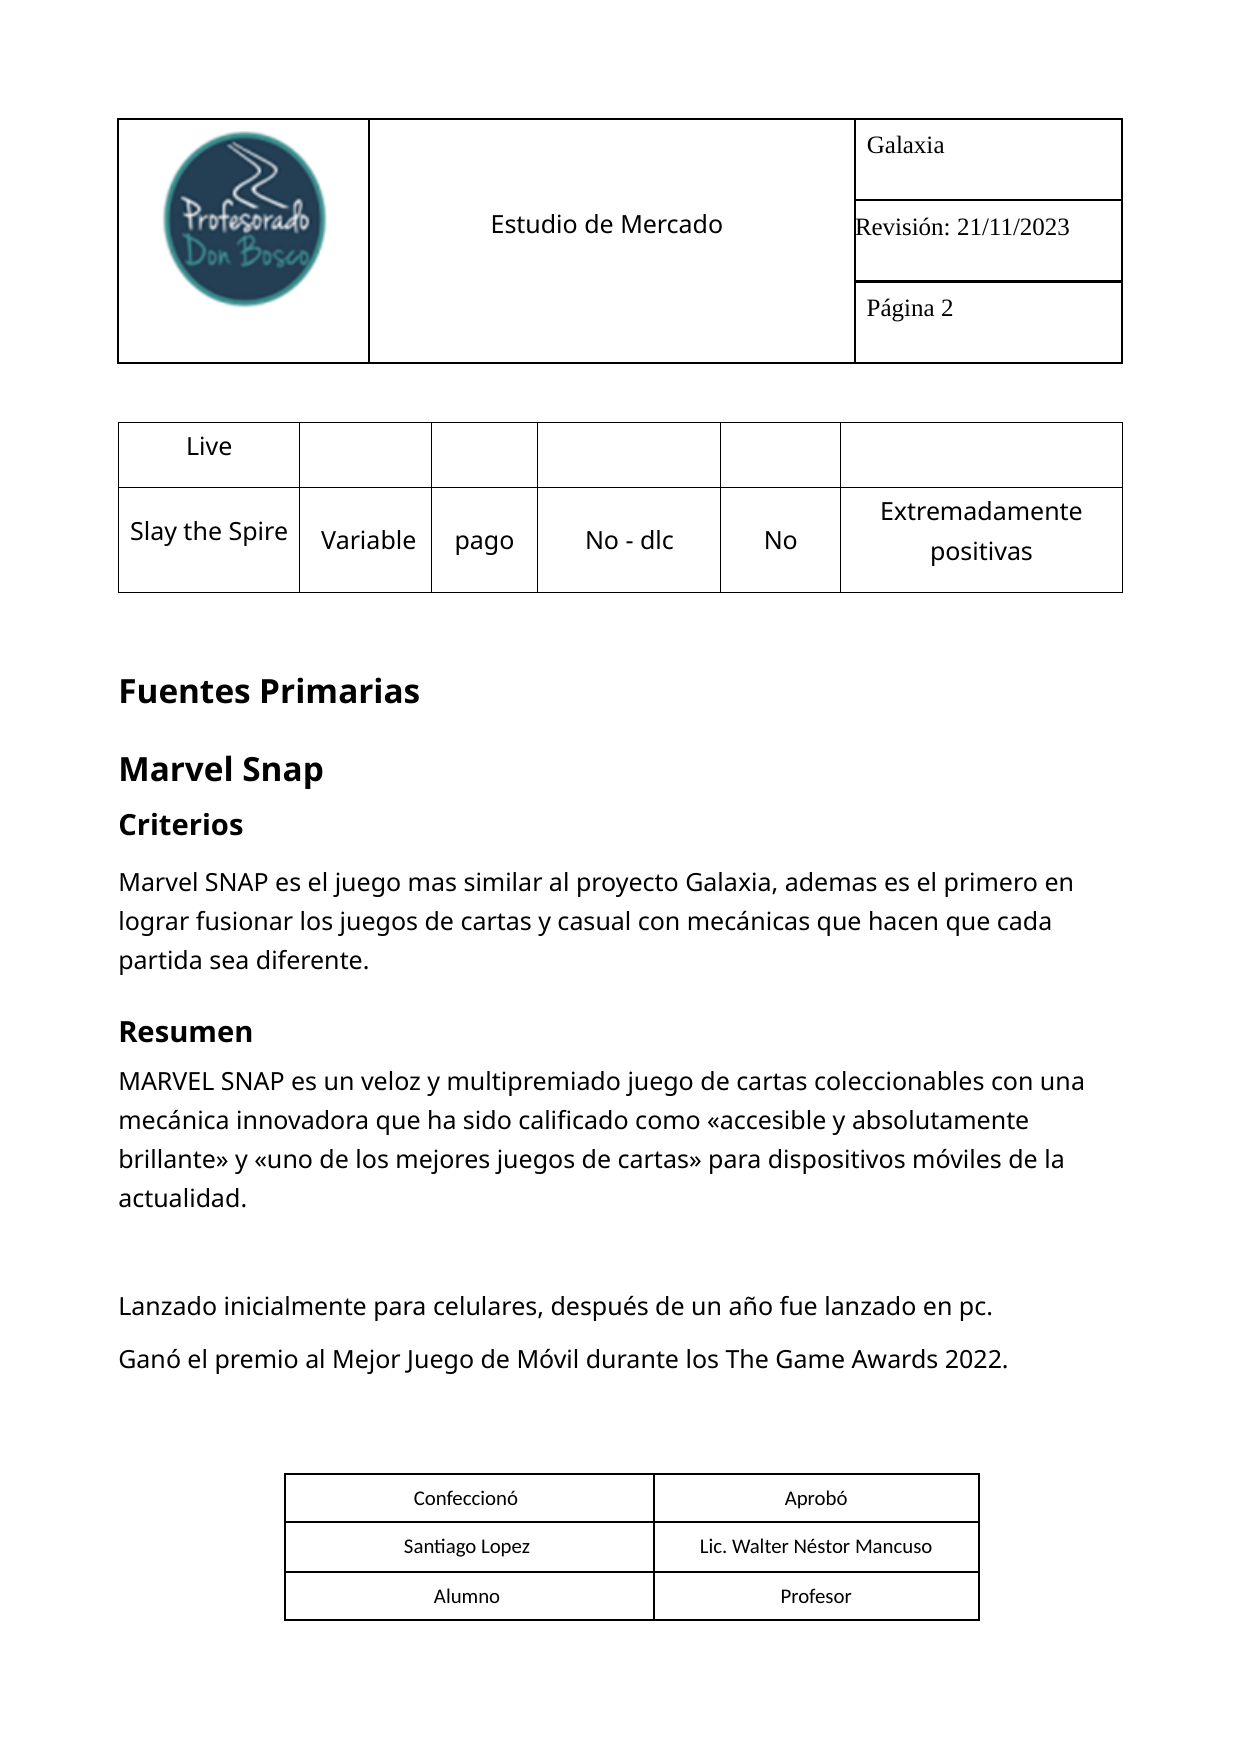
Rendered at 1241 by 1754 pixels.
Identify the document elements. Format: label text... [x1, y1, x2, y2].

text Ganó el premio al Mejor Juego de Móvil durante los The Game Awards 2022. [118, 1342, 1122, 1376]
table_cell Live [119, 423, 299, 487]
subtitle Resumen [118, 1011, 1122, 1051]
picture [160, 130, 328, 311]
subtitle Fuentes Primarias [118, 667, 1122, 713]
table_cell [538, 423, 720, 487]
text Lanzado inicialmente para celulares, después de un año fue lanzado en pc. [118, 1288, 1122, 1322]
table_cell Variable [300, 488, 431, 592]
table_cell Slay the Spire [119, 488, 299, 592]
text MARVEL SNAP es un veloz y multipremiado juego de cartas coleccionables con una mecánica innovadora que ha sido calificado como «accesible y absolutamente brillante» y «uno de los mejores juegos de cartas» para dispositivos móviles de la actualidad. [118, 1063, 1122, 1215]
table_cell [841, 423, 1122, 487]
table_cell pago [432, 488, 537, 592]
table_cell [432, 423, 537, 487]
table_cell [300, 423, 431, 487]
text Marvel SNAP es el juego mas similar al proyecto Galaxia, ademas es el primero en lograr fusionar los juegos de cartas y casual con mecánicas que hacen que cada partida sea diferente. [118, 864, 1122, 977]
text Criterios [118, 804, 1122, 844]
table_cell [721, 423, 840, 487]
subtitle Marvel Snap [118, 746, 1122, 792]
table_cell No - dlc [538, 488, 720, 592]
table_cell Extremadamente positivas [841, 488, 1122, 592]
table_cell No [721, 488, 840, 592]
